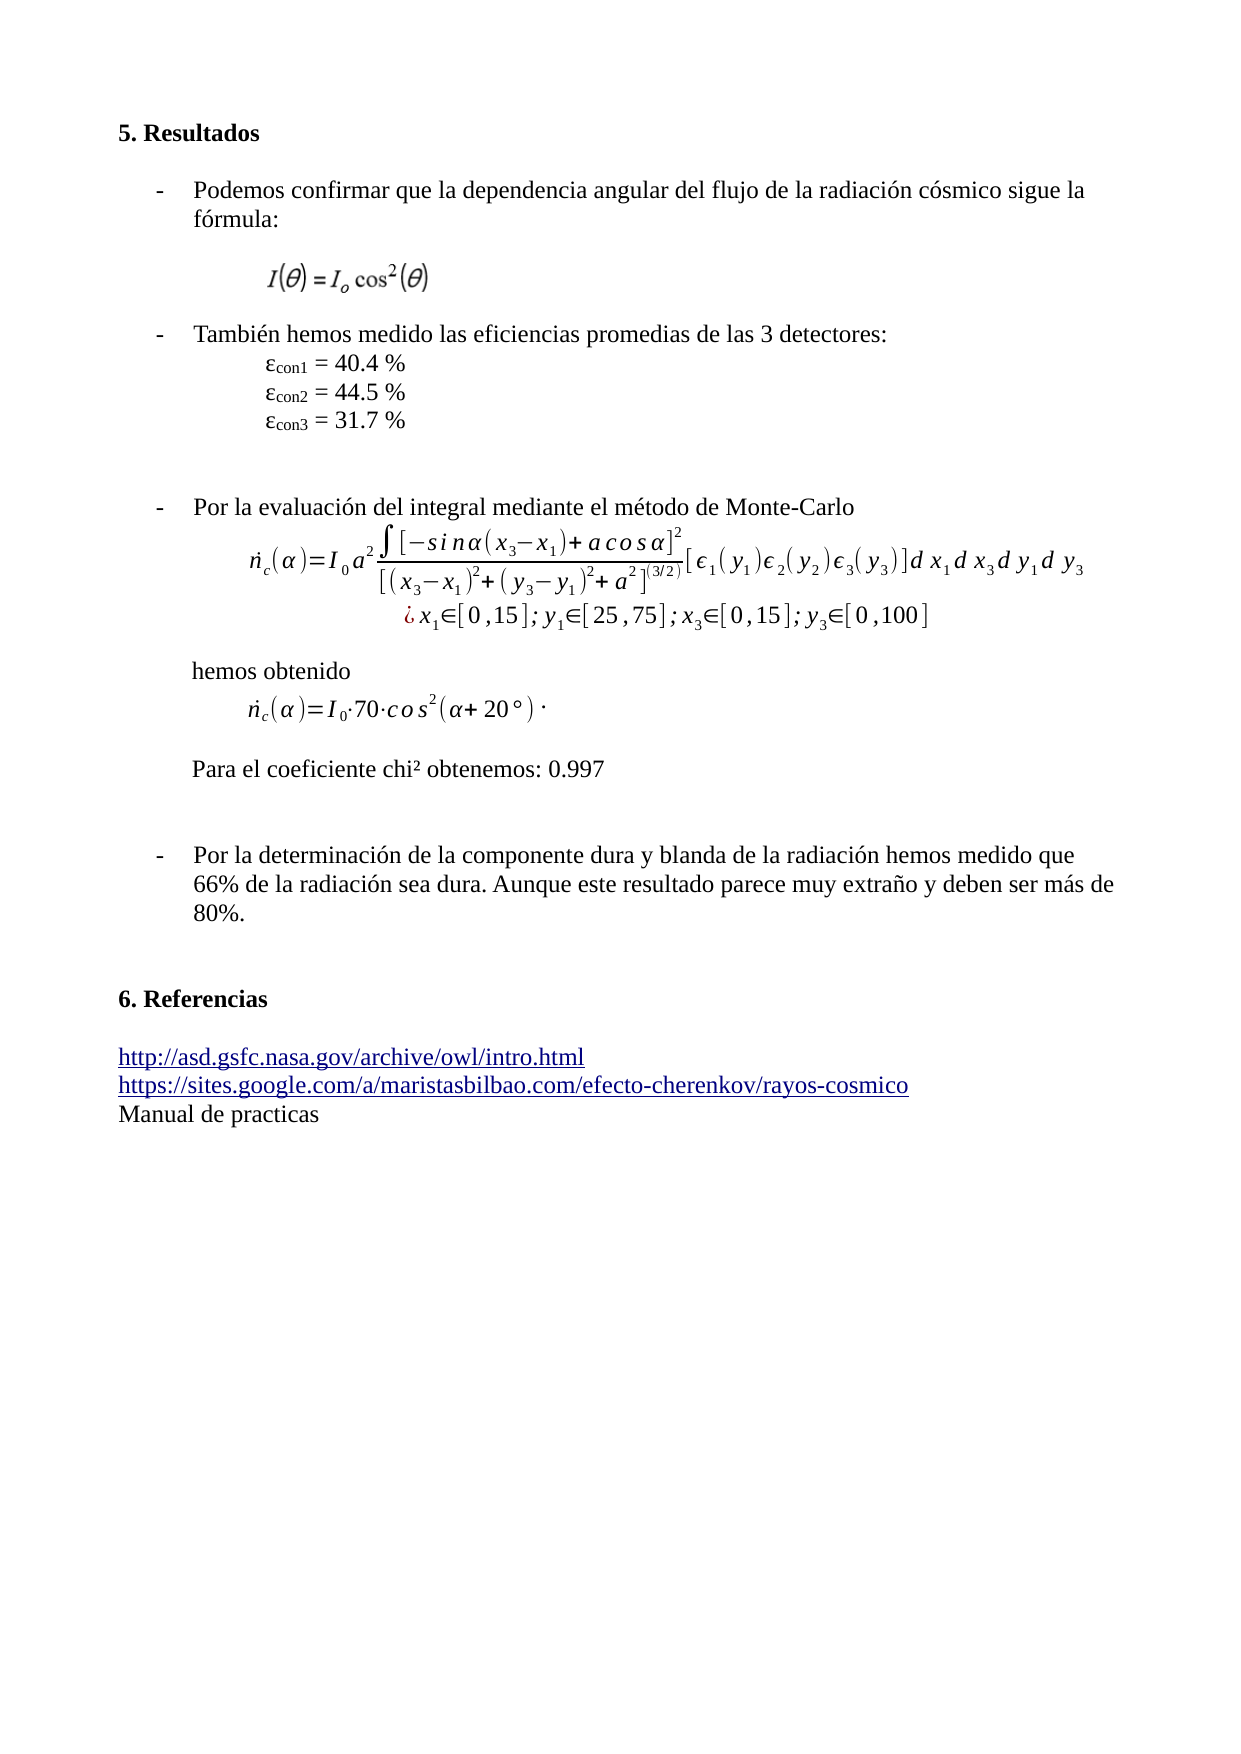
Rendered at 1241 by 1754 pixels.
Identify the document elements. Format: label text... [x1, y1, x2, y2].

text εcon2 = 44.5 % [192, 377, 1122, 406]
text hemos obtenido [118, 656, 1122, 685]
list Podemos confirmar que la dependencia angular del flujo de la radiación cósmico sigue la fórmula: [156, 176, 1122, 233]
text εcon3 = 31.7 % [192, 406, 1122, 434]
text Para el coeficiente chi² obtenemos: 0.997 [118, 754, 1122, 783]
text 6. Referencias [118, 984, 1122, 1013]
text . [118, 685, 1122, 726]
text http://asd.gsfc.nasa.gov/archive/owl/intro.html [118, 1042, 1122, 1071]
picture [261, 259, 437, 297]
list Por la evaluación del integral mediante el método de Monte-Carlo [156, 492, 1122, 521]
list Por la determinación de la componente dura y blanda de la radiación hemos medido que 66% de la radiación sea dura. Aunque este resultado parece muy extraño y deben ser más de 80%. [156, 841, 1122, 927]
text 5. Resultados [118, 118, 1122, 147]
list También hemos medido las eficiencias promedias de las 3 detectores: [156, 319, 1122, 348]
text εcon1 = 40.4 % [118, 348, 1122, 377]
text https://sites.google.com/a/maristasbilbao.com/efecto-cherenkov/rayos-cosmico [118, 1071, 1122, 1099]
text Manual de practicas [118, 1099, 1122, 1128]
